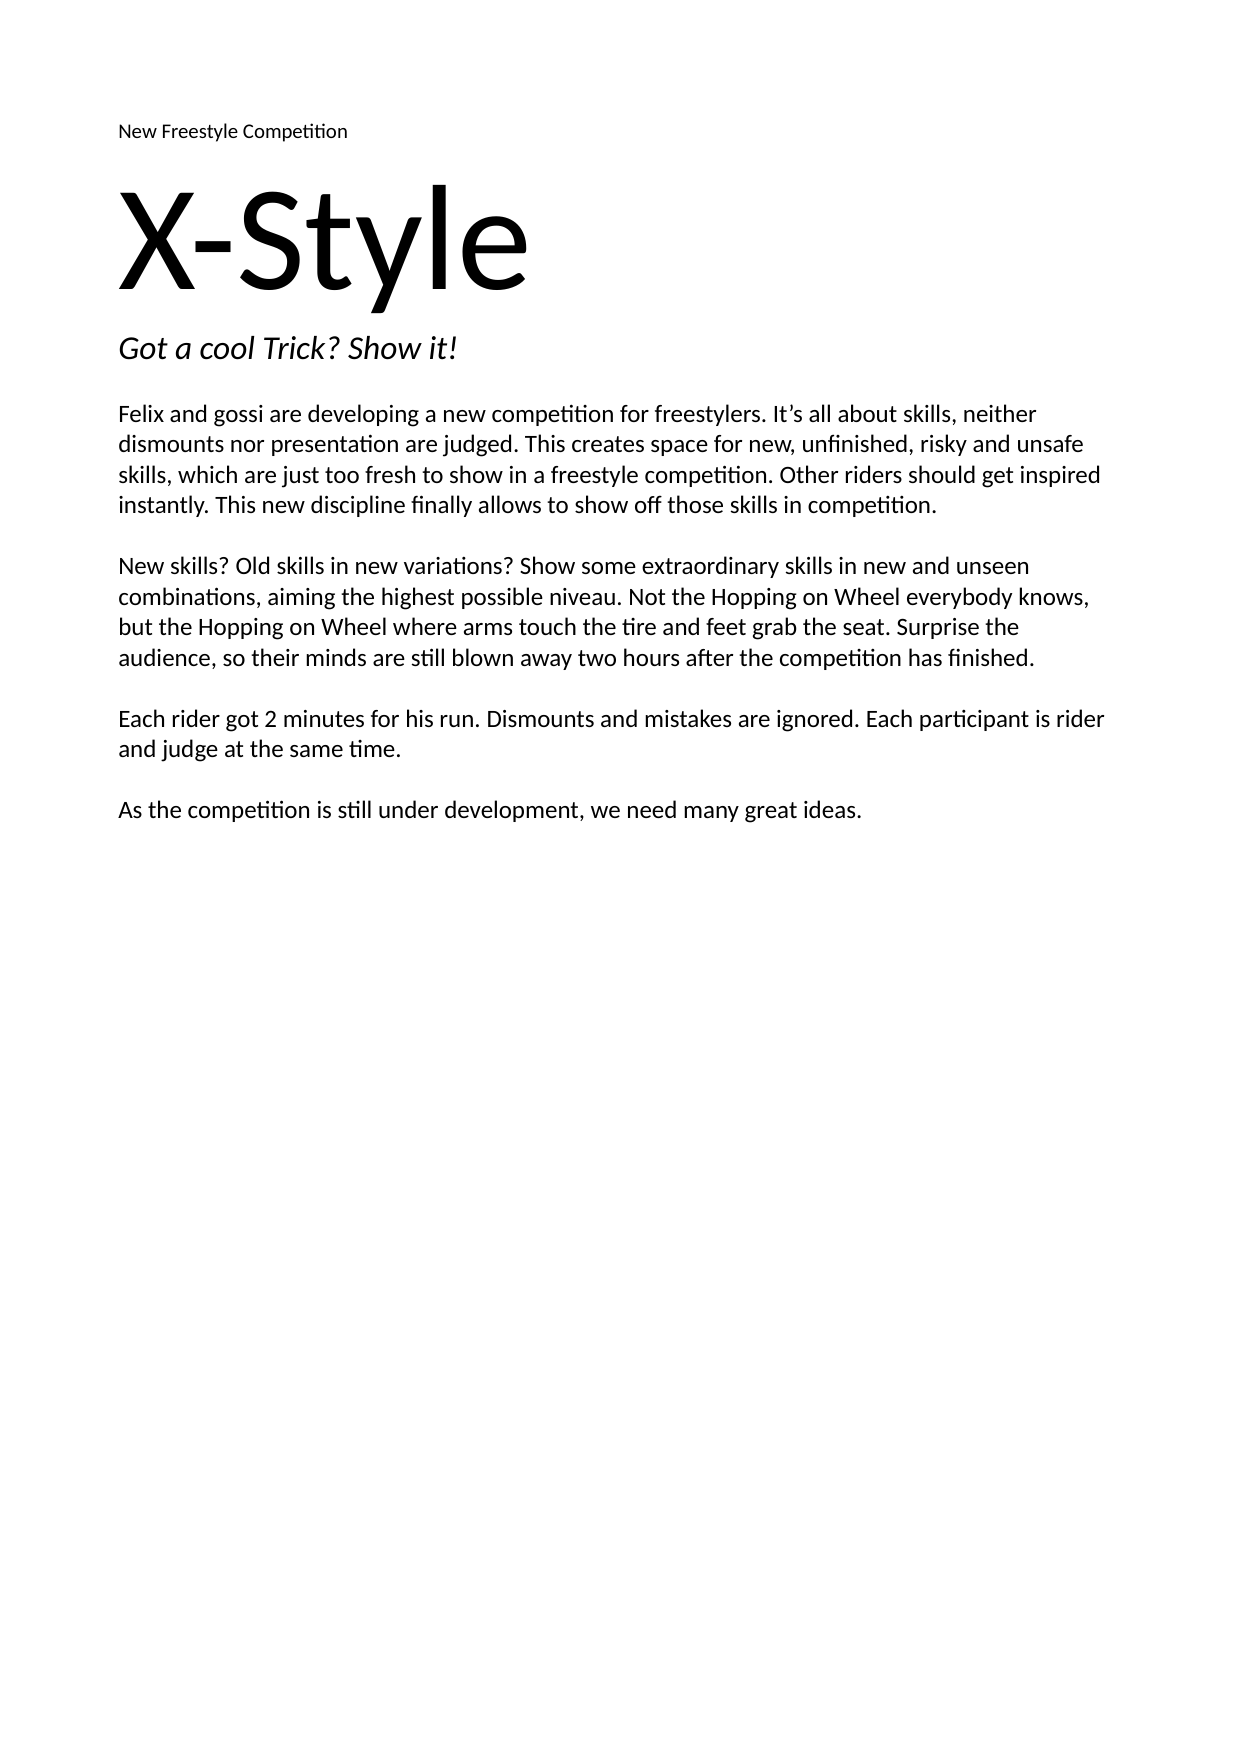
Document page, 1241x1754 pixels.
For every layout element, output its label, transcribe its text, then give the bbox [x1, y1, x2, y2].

text X-Style [118, 143, 1122, 327]
text Felix and gossi are developing a new competition for freestylers. It’s all about skills, neither dismounts nor presentation are judged. This creates space for new, unfinished, risky and unsafe skills, which are just too fresh to show in a freestyle competition. Other riders should get inspired instantly. This new discipline finally allows to show off those skills in competition. [118, 398, 1122, 520]
text Each rider got 2 minutes for his run. Dismounts and mistakes are ignored. Each participant is rider and judge at the same time. [118, 703, 1122, 764]
text New skills? Old skills in new variations? Show some extraordinary skills in new and unseen combinations, aiming the highest possible niveau. Not the Hopping on Wheel everybody knows, but the Hopping on Wheel where arms touch the tire and feet grab the seat. Surprise the audience, so their minds are still blown away two hours after the competition has finished. [118, 551, 1122, 673]
text Got a cool Trick? Show it! [118, 327, 1122, 367]
text As the competition is still under development, we need many great ideas. [118, 764, 1122, 854]
text New Freestyle Competition [118, 118, 1122, 143]
